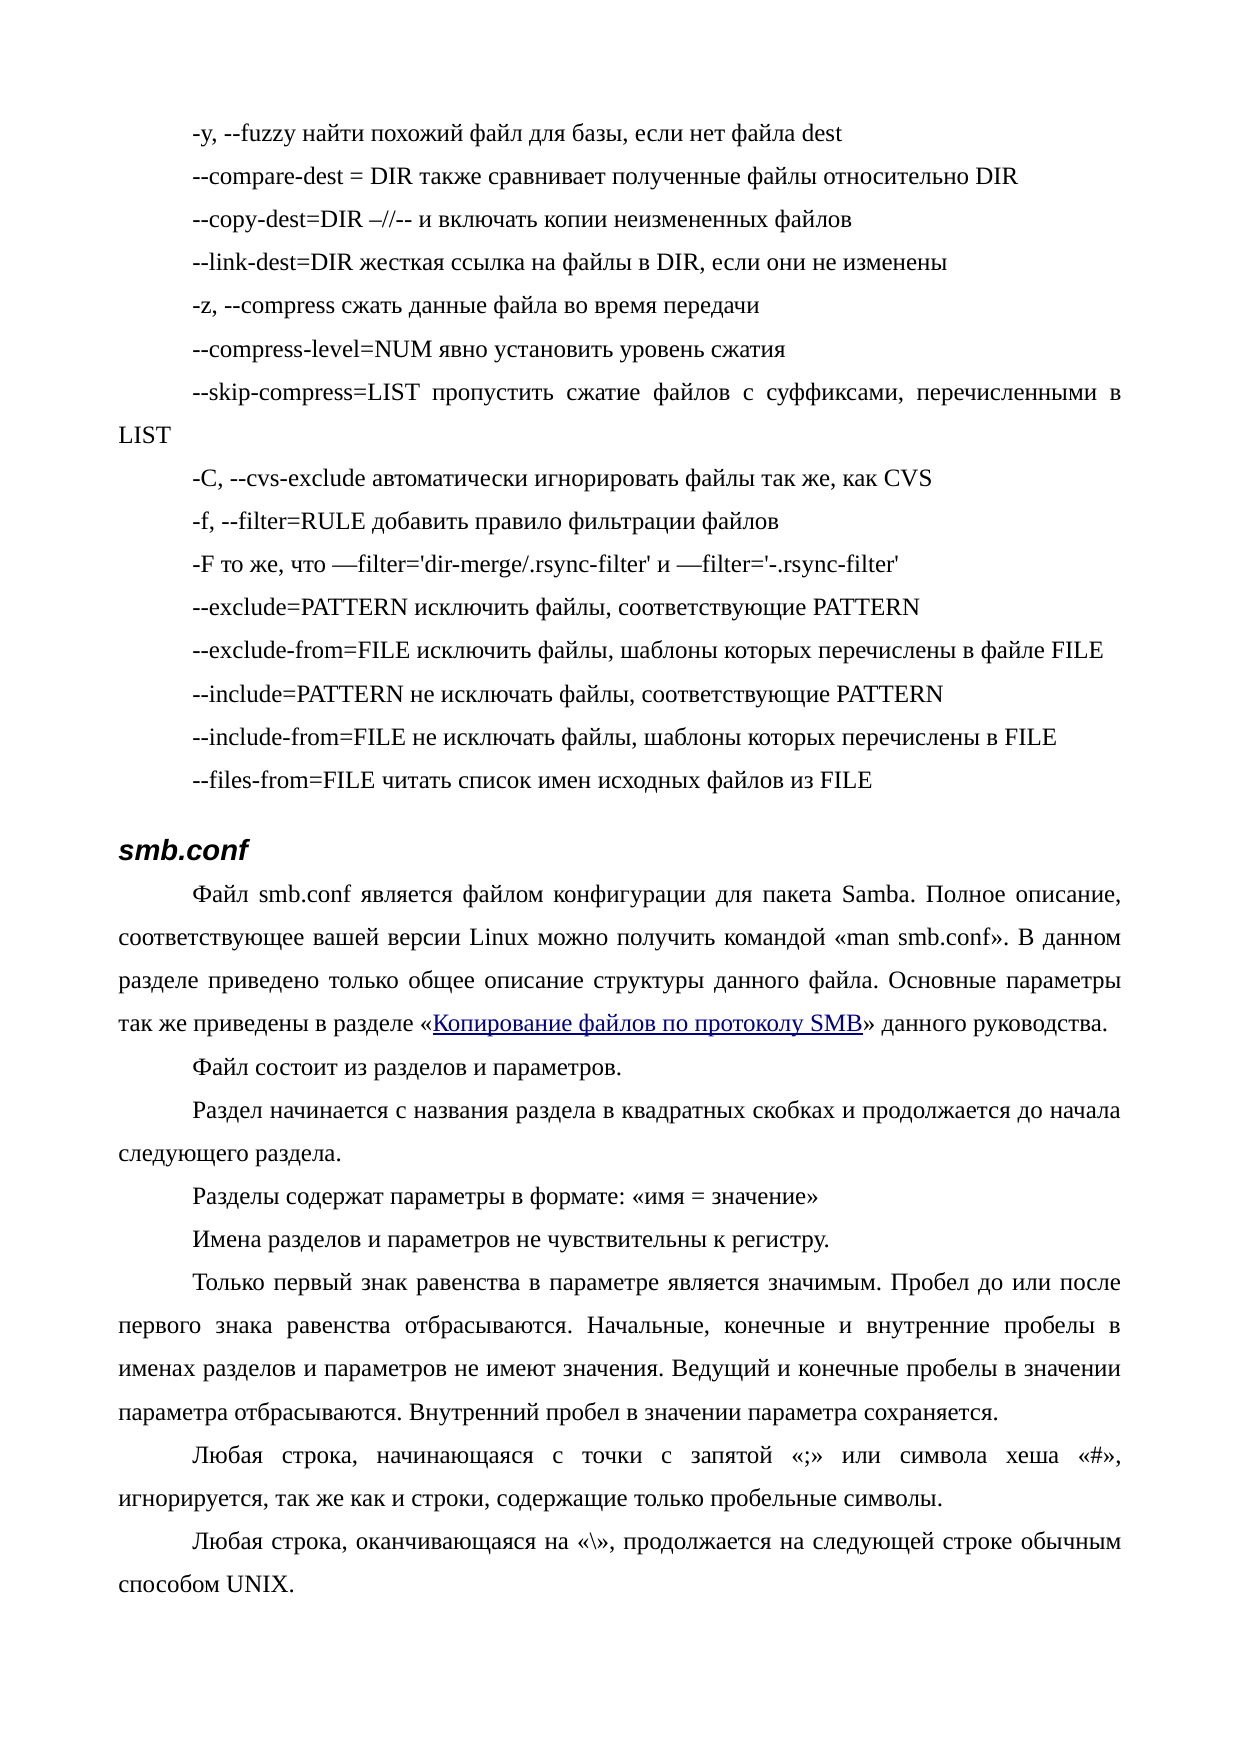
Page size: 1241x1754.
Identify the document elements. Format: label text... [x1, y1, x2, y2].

text --exclude=PATTERN исключить файлы, соответствующие PATTERN [118, 592, 1122, 621]
text -y, --fuzzy найти похожий файл для базы, если нет файла dest [118, 118, 1122, 147]
text Файл smb.conf является файлом конфигурации для пакета Samba. Полное описание, соответствующее вашей версии Linux можно получить командой «man smb.conf». В данном разделе приведено только общее описание структуры данного файла. Основные параметры так же приведены в разделе «Копирование файлов по протоколу SMB» данного руководства. [118, 879, 1122, 1037]
text --include=PATTERN не исключать файлы, соответствующие PATTERN [118, 679, 1122, 707]
subtitle smb.conf [118, 833, 1122, 867]
text Файл состоит из разделов и параметров. [118, 1052, 1122, 1080]
text -f, --filter=RULE добавить правило фильтрации файлов [118, 506, 1122, 535]
text Любая строка, начинающаяся с точки с запятой «;» или символа хеша «#», игнорируется, так же как и строки, содержащие только пробельные символы. [118, 1440, 1122, 1512]
text -F то же, что —filter='dir-merge/.rsync-filter' и —filter='-.rsync-filter' [118, 549, 1122, 578]
text --link-dest=DIR жесткая ссылка на файлы в DIR, если они не изменены [118, 247, 1122, 276]
text Только первый знак равенства в параметре является значимым. Пробел до или после первого знака равенства отбрасываются. Начальные, конечные и внутренние пробелы в именах разделов и параметров не имеют значения. Ведущий и конечные пробелы в значении параметра отбрасываются. Внутренний пробел в значении параметра сохраняется. [118, 1267, 1122, 1425]
text Разделы содержат параметры в формате: «имя = значение» [118, 1181, 1122, 1210]
text --compare-dest = DIR также сравнивает полученные файлы относительно DIR [118, 161, 1122, 190]
text -z, --compress сжать данные файла во время передачи [118, 291, 1122, 319]
text Раздел начинается с названия раздела в квадратных скобках и продолжается до начала следующего раздела. [118, 1095, 1122, 1167]
text Любая строка, оканчивающаяся на «\», продолжается на следующей строке обычным способом UNIX. [118, 1526, 1122, 1598]
text --exclude-from=FILE исключить файлы, шаблоны которых перечислены в файле FILE [118, 636, 1122, 664]
text --skip-compress=LIST пропустить сжатие файлов с суффиксами, перечисленными в LIST [118, 377, 1122, 449]
text --compress-level=NUM явно установить уровень сжатия [118, 334, 1122, 362]
text --files-from=FILE читать список имен исходных файлов из FILE [118, 765, 1122, 794]
text -C, --cvs-exclude автоматически игнорировать файлы так же, как CVS [118, 463, 1122, 492]
text --include-from=FILE не исключать файлы, шаблоны которых перечислены в FILE [118, 722, 1122, 751]
text Имена разделов и параметров не чувствительны к регистру. [118, 1224, 1122, 1253]
text --copy-dest=DIR –//-- и включать копии неизмененных файлов [118, 204, 1122, 233]
